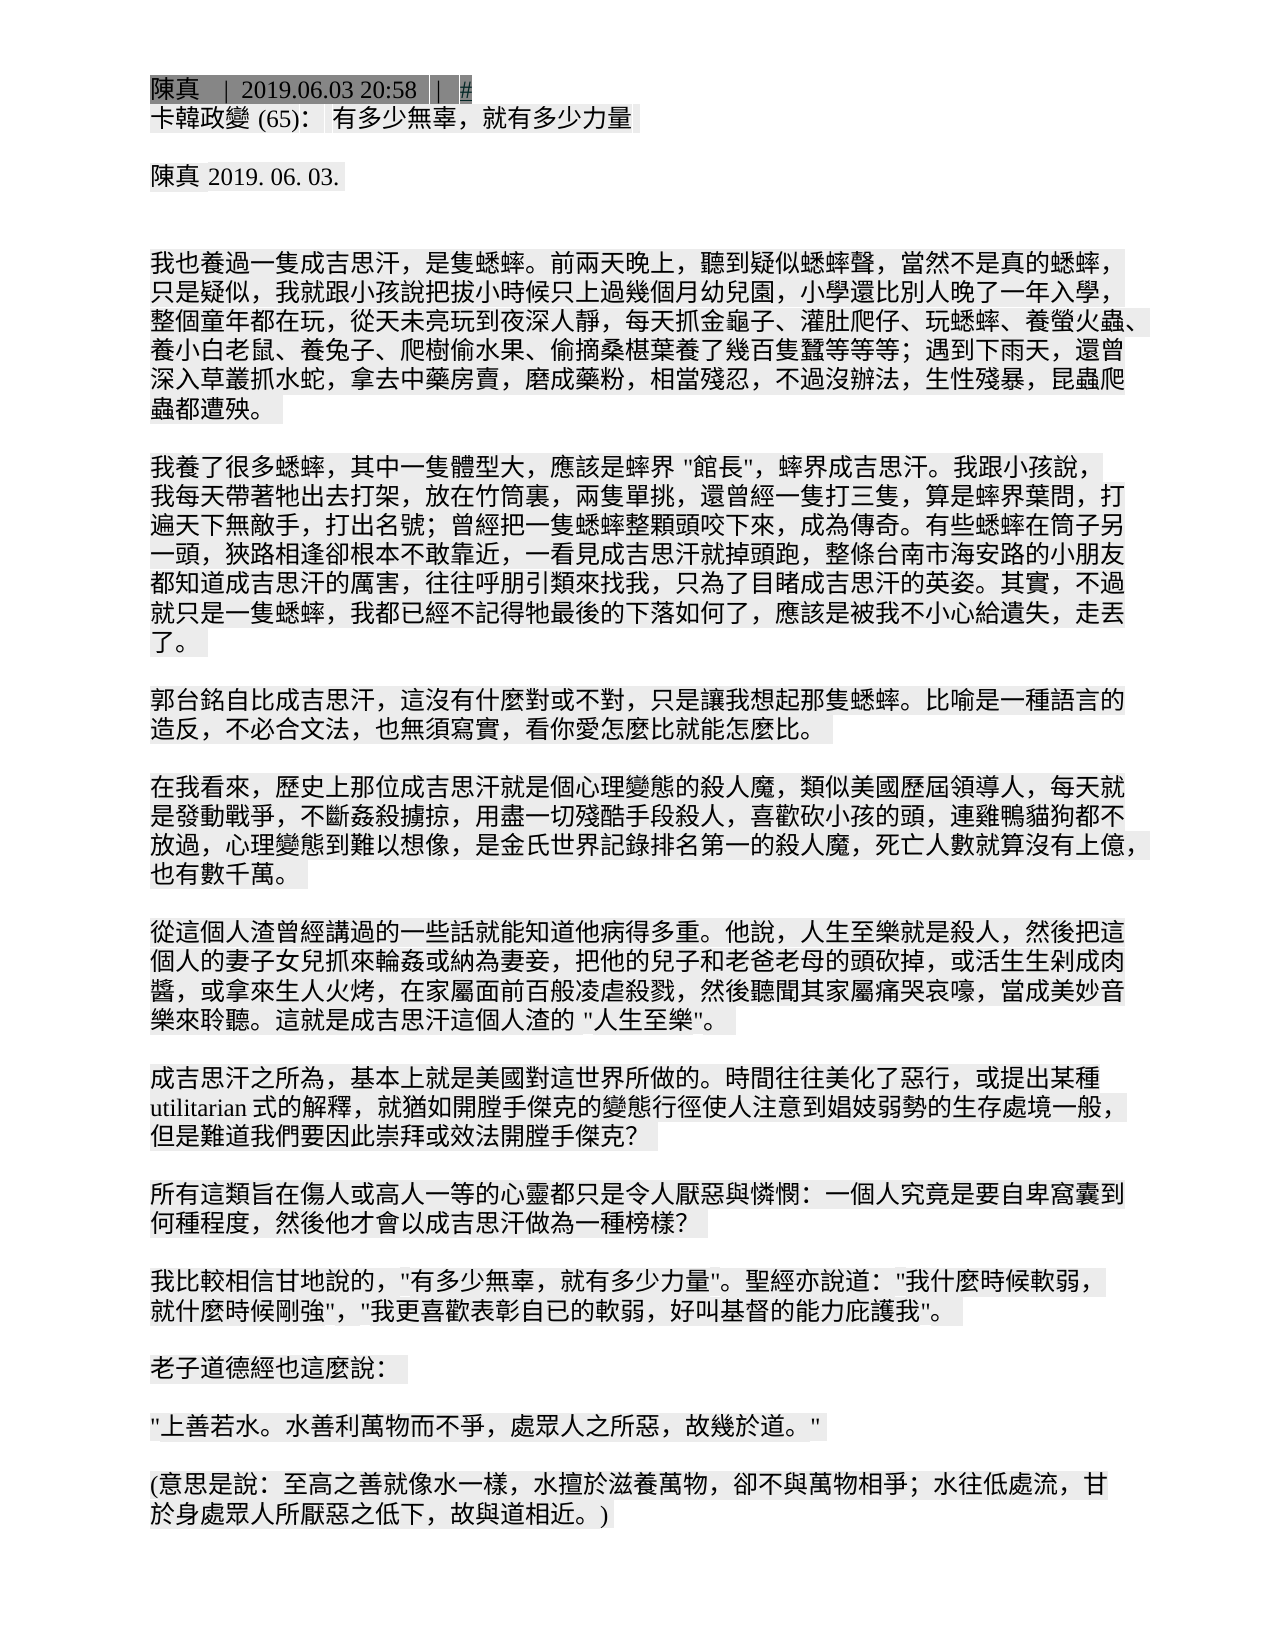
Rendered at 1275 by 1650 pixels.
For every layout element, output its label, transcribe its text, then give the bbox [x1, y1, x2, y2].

text 陳真 | 2019.06.03 20:58 | # [150, 75, 1125, 104]
text 卡韓政變 (65)： 有多少無辜，就有多少力量 陳真 2019. 06. 03. 我也養過一隻成吉思汗，是隻蟋蟀。前兩天晚上，聽到疑似蟋蟀聲，當然不是真的蟋蟀，只是疑似，我就跟小孩說把拔小時候只上過幾個月幼兒園，小學還比別人晚了一年入學，整個童年都在玩，從天未亮玩到夜深人靜，每天抓金龜子、灌肚爬仔、玩蟋蟀、養螢火蟲、養小白老鼠、養兔子、爬樹偷水果、偷摘桑椹葉養了幾百隻蠶等等等；遇到下雨天，還曾深入草叢抓水蛇，拿去中藥房賣，磨成藥粉，相當殘忍，不過沒辦法，生性殘暴，昆蟲爬蟲都遭殃。 我養了很多蟋蟀，其中一隻體型大，應該是蟀界 "館長"，蟀界成吉思汗。我跟小孩說，我每天帶著牠出去打架，放在竹筒裏，兩隻單挑，還曾經一隻打三隻，算是蟀界葉問，打遍天下無敵手，打出名號；曾經把一隻蟋蟀整顆頭咬下來，成為傳奇。有些蟋蟀在筒子另一頭，狹路相逢卻根本不敢靠近，一看見成吉思汗就掉頭跑，整條台南市海安路的小朋友都知道成吉思汗的厲害，往往呼朋引類來找我，只為了目睹成吉思汗的英姿。其實，不過就只是一隻蟋蟀，我都已經不記得牠最後的下落如何了，應該是被我不小心給遺失，走丟了。 郭台銘自比成吉思汗，這沒有什麼對或不對，只是讓我想起那隻蟋蟀。比喻是一種語言的造反，不必合文法，也無須寫實，看你愛怎麼比就能怎麼比。 在我看來，歷史上那位成吉思汗就是個心理變態的殺人魔，類似美國歷屆領導人，每天就是發動戰爭，不斷姦殺擄掠，用盡一切殘酷手段殺人，喜歡砍小孩的頭，連雞鴨貓狗都不放過，心理變態到難以想像，是金氏世界記錄排名第一的殺人魔，死亡人數就算沒有上億，也有數千萬。 從這個人渣曾經講過的一些話就能知道他病得多重。他說，人生至樂就是殺人，然後把這個人的妻子女兒抓來輪姦或納為妻妾，把他的兒子和老爸老母的頭砍掉，或活生生剁成肉醬，或拿來生人火烤，在家屬面前百般凌虐殺戮，然後聽聞其家屬痛哭哀嚎，當成美妙音樂來聆聽。這就是成吉思汗這個人渣的 "人生至樂"。 成吉思汗之所為，基本上就是美國對這世界所做的。時間往往美化了惡行，或提出某種utilitarian式的解釋，就猶如開膛手傑克的變態行徑使人注意到娼妓弱勢的生存處境一般，但是難道我們要因此崇拜或效法開膛手傑克？ 所有這類旨在傷人或高人一等的心靈都只是令人厭惡與憐憫：一個人究竟是要自卑窩囊到何種程度，然後他才會以成吉思汗做為一種榜樣？ 我比較相信甘地說的，"有多少無辜，就有多少力量"。聖經亦說道："我什麼時候軟弱，就什麼時候剛強"，"我更喜歡表彰自已的軟弱，好叫基督的能力庇護我"。 老子道德經也這麼說： "上善若水。水善利萬物而不爭，處眾人之所惡，故幾於道。" (意思是說：至高之善就像水一樣，水擅於滋養萬物，卻不與萬物相爭；水往低處流，甘於身處眾人所厭惡之低下，故與道相近。) "天下莫柔弱於水，而攻堅強者莫之能勝，以其無以易之。弱之勝強，柔之勝剛，天下莫不知，莫能行。是以聖人云：「受國之垢，是謂社稷主；受國不祥，是為天下王。」正言若反。" (意思是說：天下萬物中，沒有比水更柔弱的了。然而，對付剛強之物，卻沒有能勝過水的。這是因為水柔弱得沒有什麼東西能改變它。這個柔弱勝剛強的道理，大家都知道，卻少有能做到的。因此，聖人說：那為眾人受辱受難受謗的，就是一國之君，天下的王。這些正面話語，聽起來卻好像故意在講反話一樣，人們往往不相信。) 基本上我是信的，只是很難做到，畢竟守柔處弱任人輕侮實在太難。 [150, 104, 1125, 1558]
